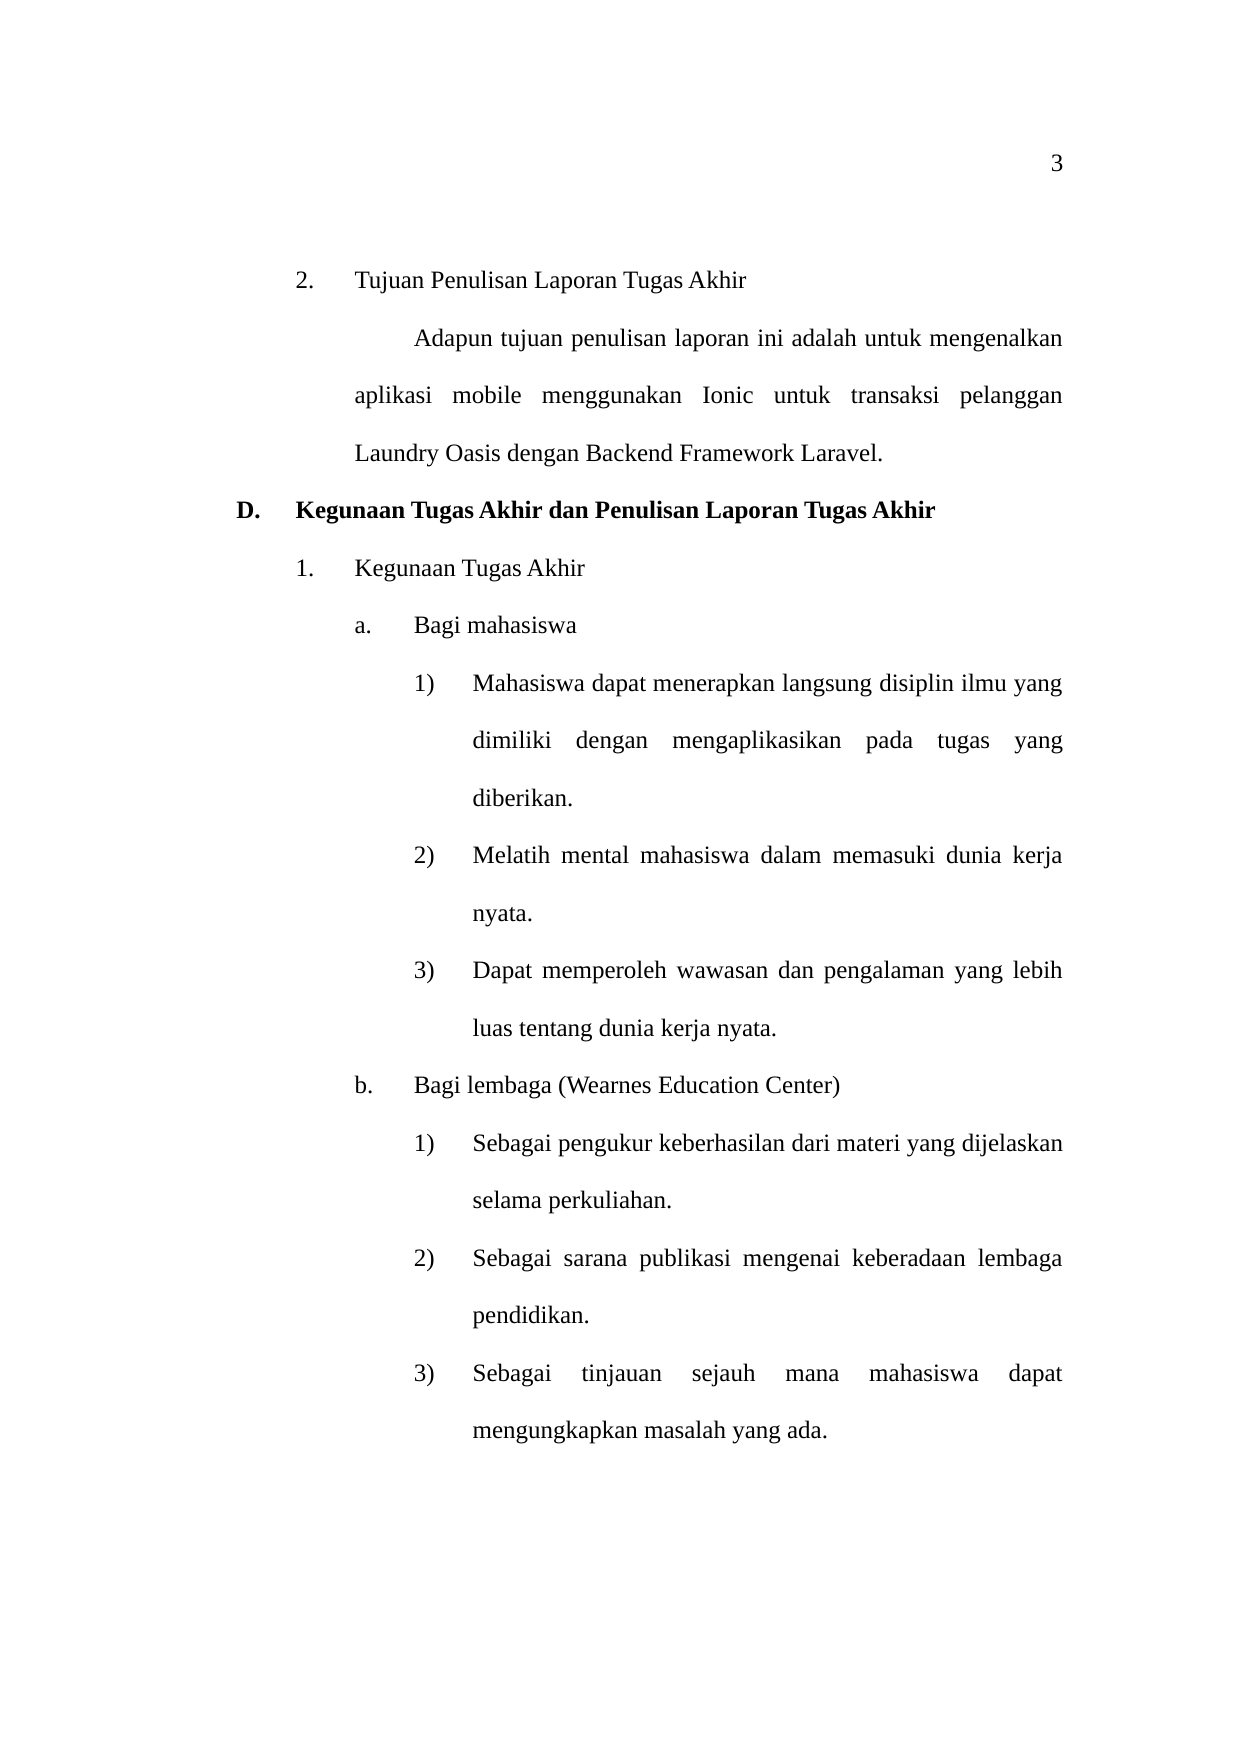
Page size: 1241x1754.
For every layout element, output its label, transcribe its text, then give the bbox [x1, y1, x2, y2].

text 3) Sebagai tinjauan sejauh mana mahasiswa dapat mengungkapkan masalah yang ada. [413, 1358, 1063, 1444]
text b. Bagi lembaga (Wearnes Education Center) [354, 1071, 1063, 1099]
text 1) Sebagai pengukur keberhasilan dari materi yang dijelaskan selama perkuliahan. [413, 1128, 1063, 1214]
text 1) Mahasiswa dapat menerapkan langsung disiplin ilmu yang dimiliki dengan mengaplikasikan pada tugas yang diberikan. [413, 668, 1063, 812]
text D. Kegunaan Tugas Akhir dan Penulisan Laporan Tugas Akhir [236, 496, 1063, 524]
text 2. Tujuan Penulisan Laporan Tugas Akhir [295, 266, 1063, 294]
text 2) Melatih mental mahasiswa dalam memasuki dunia kerja nyata. [413, 841, 1063, 927]
text a. Bagi mahasiswa [354, 611, 1063, 639]
text 2) Sebagai sarana publikasi mengenai keberadaan lembaga pendidikan. [413, 1243, 1063, 1329]
text 3) Dapat memperoleh wawasan dan pengalaman yang lebih luas tentang dunia kerja nyata. [413, 956, 1063, 1042]
text Adapun tujuan penulisan laporan ini adalah untuk mengenalkan aplikasi mobile menggunakan Ionic untuk transaksi pelanggan Laundry Oasis dengan Backend Framework Laravel. [354, 323, 1063, 467]
text 1. Kegunaan Tugas Akhir [295, 553, 1063, 582]
